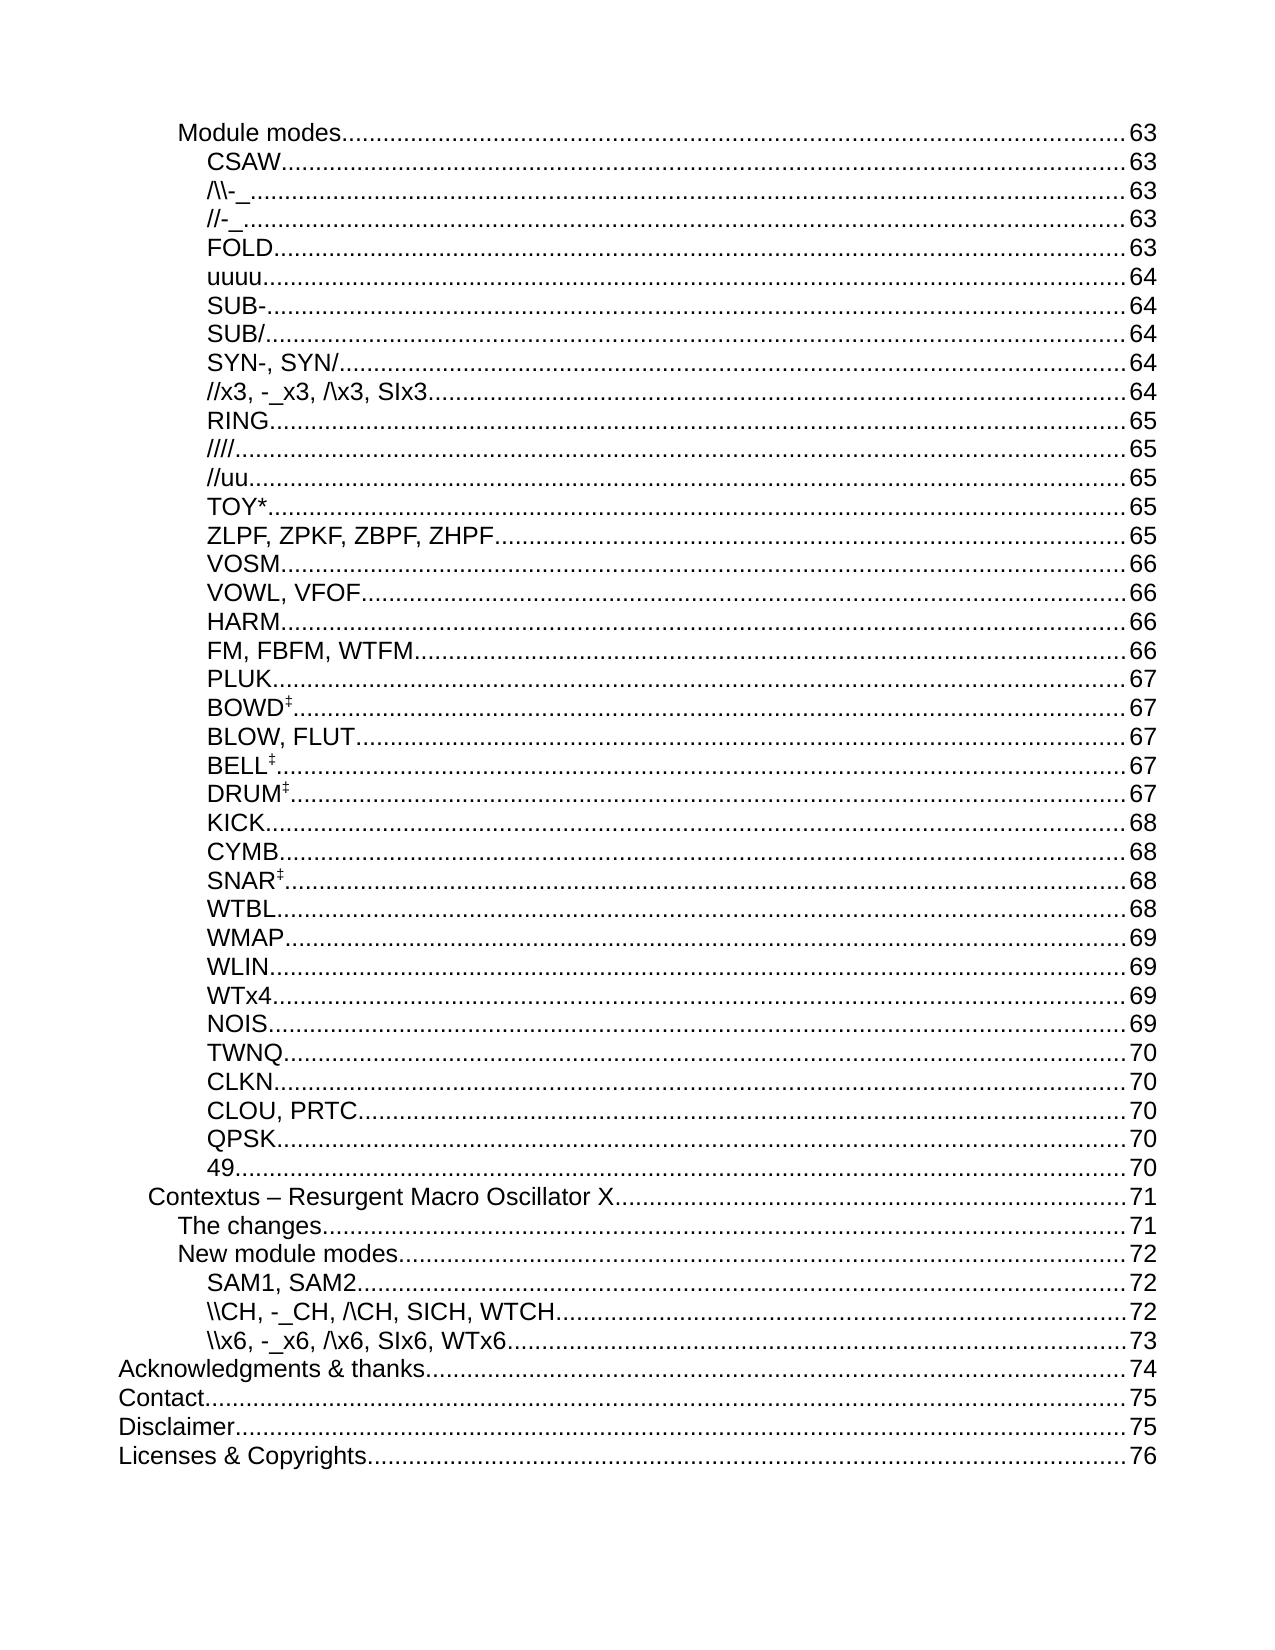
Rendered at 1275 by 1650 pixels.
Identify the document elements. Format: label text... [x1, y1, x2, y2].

text Module modes 63 [177, 118, 1157, 147]
text RING 65 [207, 406, 1157, 434]
text SUB- 64 [207, 291, 1157, 319]
text SYN-, SYN/ 64 [207, 348, 1157, 377]
text uuuu 64 [207, 262, 1157, 291]
text VOWL, VFOF 66 [207, 578, 1157, 607]
text WMAP 69 [207, 923, 1157, 952]
text Disclaimer 75 [118, 1412, 1157, 1441]
text HARM 66 [207, 607, 1157, 636]
text SUB/ 64 [207, 319, 1157, 348]
text /\\-_ 63 [207, 176, 1157, 204]
text New module modes 72 [177, 1239, 1157, 1268]
text TWNQ 70 [207, 1038, 1157, 1067]
text KICK 68 [207, 808, 1157, 837]
text WTx4 69 [207, 981, 1157, 1009]
text Contact 75 [118, 1383, 1157, 1412]
text BOWD‡ 67 [207, 693, 1157, 722]
text //uu 65 [207, 463, 1157, 492]
text Licenses & Copyrights 76 [118, 1441, 1157, 1469]
text NOIS 69 [207, 1009, 1157, 1038]
text ZLPF, ZPKF, ZBPF, ZHPF 65 [207, 521, 1157, 549]
text CLOU, PRTC 70 [207, 1096, 1157, 1124]
text SNAR‡ 68 [207, 866, 1157, 894]
text //x3, -_x3, /\x3, SIx3 64 [207, 377, 1157, 406]
text FM, FBFM, WTFM 66 [207, 636, 1157, 664]
text TOY* 65 [207, 492, 1157, 521]
text WLIN 69 [207, 952, 1157, 981]
text CSAW 63 [207, 147, 1157, 176]
text VOSM 66 [207, 549, 1157, 578]
text //-_ 63 [207, 204, 1157, 233]
text CYMB 68 [207, 837, 1157, 866]
text DRUM‡ 67 [207, 779, 1157, 808]
text QPSK 70 [207, 1124, 1157, 1153]
text BLOW, FLUT 67 [207, 722, 1157, 751]
text SAM1, SAM2 72 [207, 1268, 1157, 1297]
text CLKN 70 [207, 1067, 1157, 1096]
text BELL‡ 67 [207, 751, 1157, 779]
text Contextus – Resurgent Macro Oscillator X 71 [148, 1182, 1157, 1211]
text \\x6, -_x6, /\x6, SIx6, WTx6 73 [207, 1326, 1157, 1354]
text Acknowledgments & thanks 74 [118, 1354, 1157, 1383]
text \\CH, -_CH, /\CH, SICH, WTCH 72 [207, 1297, 1157, 1326]
text PLUK 67 [207, 664, 1157, 693]
text 49 70 [207, 1153, 1157, 1182]
text WTBL 68 [207, 894, 1157, 923]
text //// 65 [207, 434, 1157, 463]
text The changes 71 [177, 1211, 1157, 1239]
text FOLD 63 [207, 233, 1157, 262]
